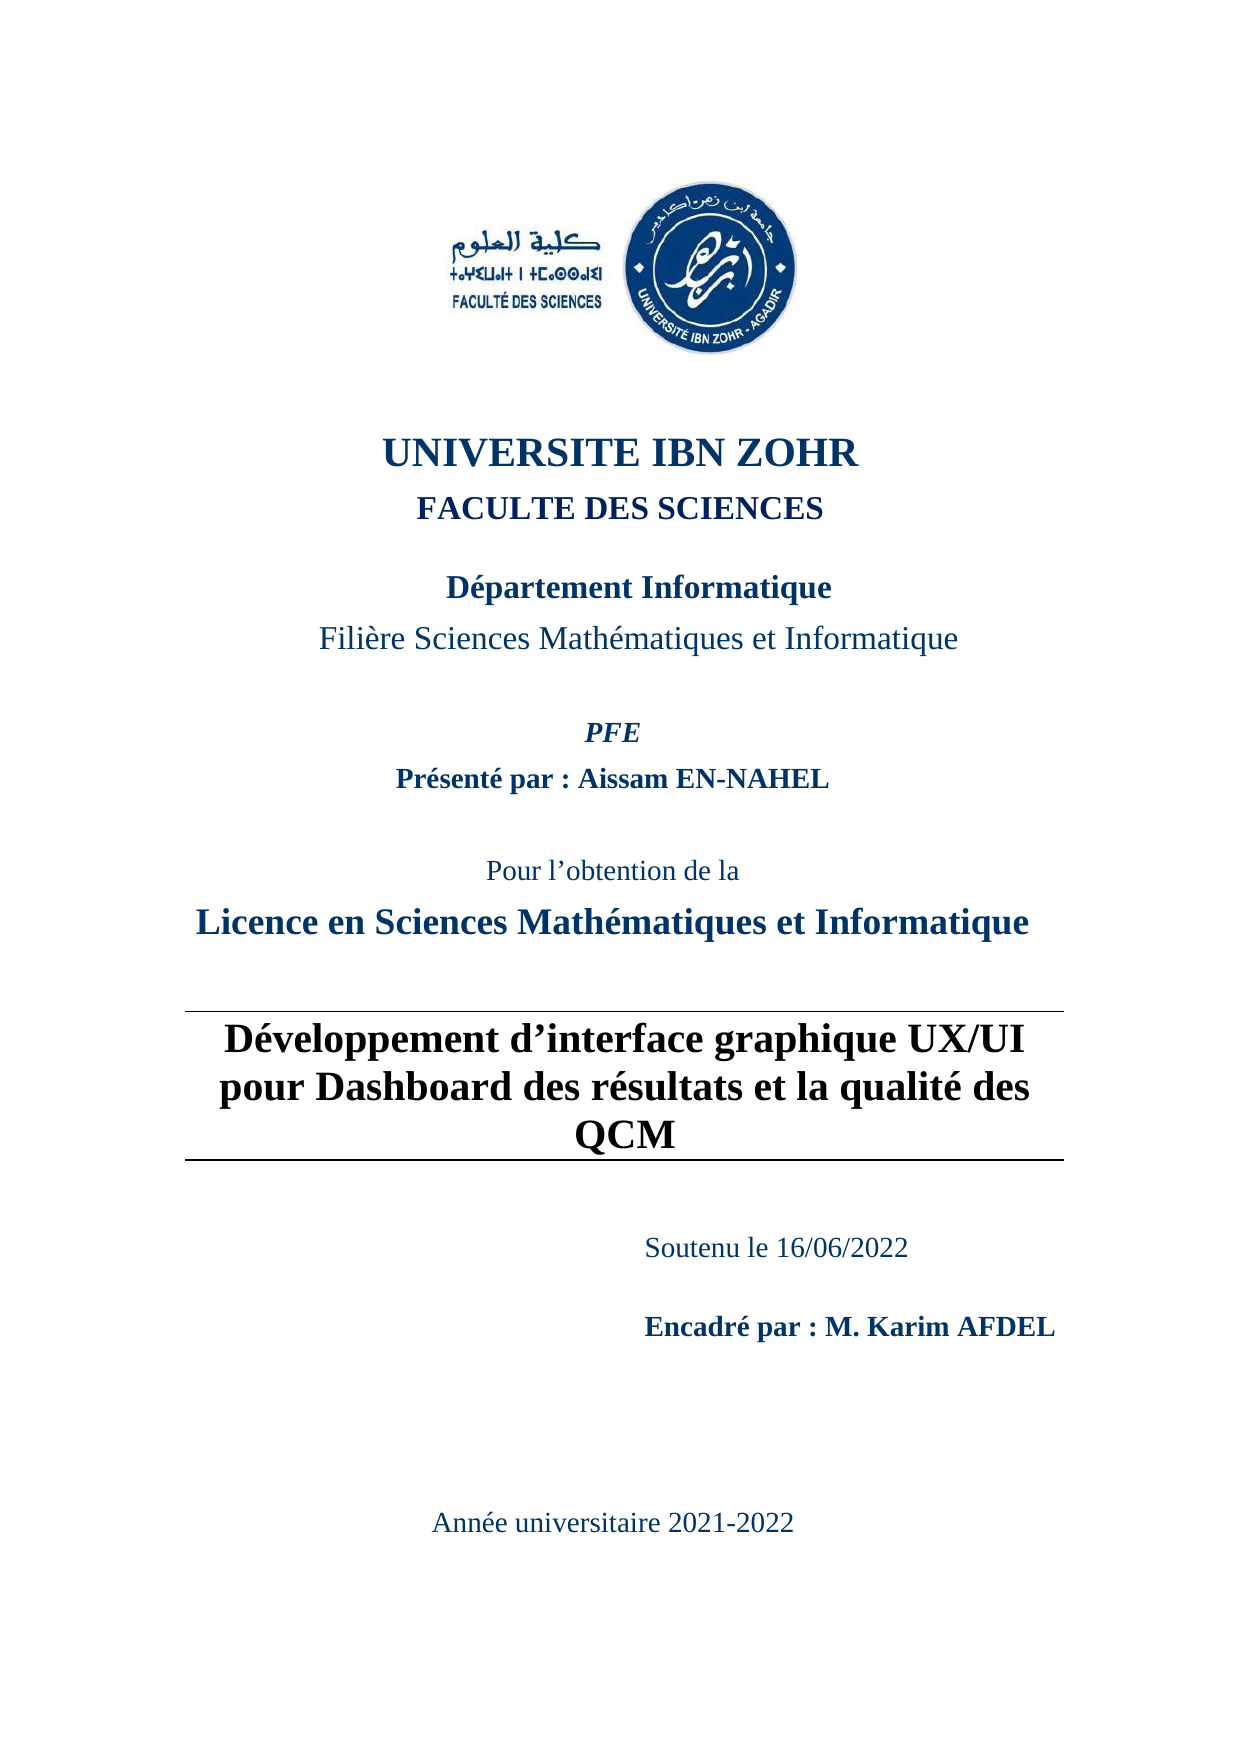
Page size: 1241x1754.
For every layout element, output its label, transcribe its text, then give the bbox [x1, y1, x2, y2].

text Département Informatique [148, 567, 1078, 606]
picture [431, 176, 809, 355]
text Développement d’interface graphique UX/UI pour Dashboard des résultats et la qualité des QCM [185, 1012, 1064, 1159]
text Filière Sciences Mathématiques et Informatique [148, 618, 1078, 657]
text Licence en Sciences Mathématiques et Informatique [148, 899, 1078, 942]
text Encadré par : M. Karim AFDEL [373, 1309, 1074, 1343]
text Année universitaire 2021-2022 [148, 1505, 1078, 1539]
text FACULTE DES SCIENCES [148, 488, 1093, 526]
text UNIVERSITE IBN ZOHR [110, 427, 1078, 475]
text Pour l’obtention de la [148, 853, 1078, 887]
text Soutenu le 16/06/2022 [588, 1231, 1083, 1264]
text Présenté par : Aissam EN-NAHEL [148, 761, 1078, 795]
text PFE [148, 715, 1078, 749]
